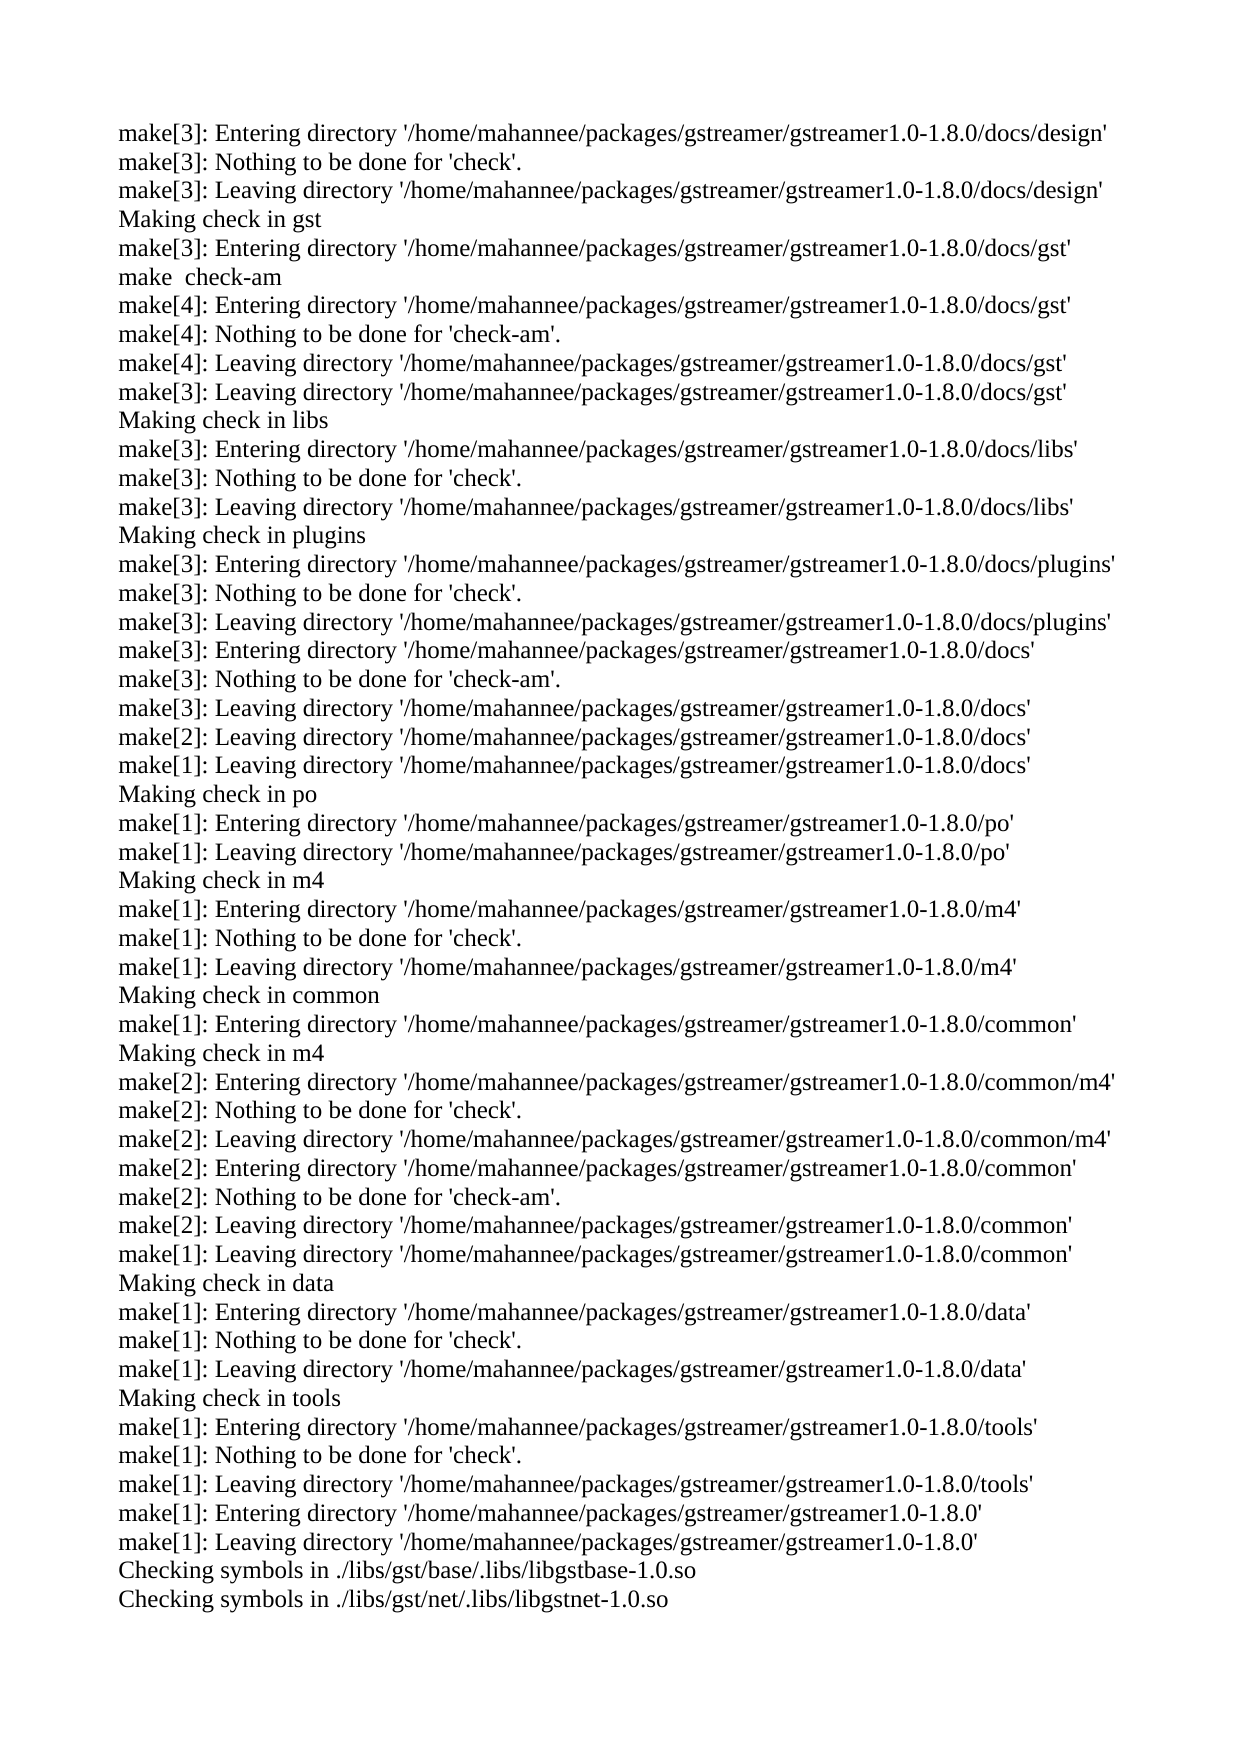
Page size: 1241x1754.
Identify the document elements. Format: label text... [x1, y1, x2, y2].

text make[1]: Leaving directory '/home/mahannee/packages/gstreamer/gstreamer1.0-1.8.0/tools' [118, 1469, 1122, 1498]
text Checking symbols in ./libs/gst/net/.libs/libgstnet-1.0.so [118, 1584, 1122, 1613]
text make[3]: Leaving directory '/home/mahannee/packages/gstreamer/gstreamer1.0-1.8.0/docs/design' [118, 176, 1122, 204]
text make[3]: Leaving directory '/home/mahannee/packages/gstreamer/gstreamer1.0-1.8.0/docs/plugins' [118, 607, 1122, 636]
text make[1]: Leaving directory '/home/mahannee/packages/gstreamer/gstreamer1.0-1.8.0/docs' [118, 751, 1122, 779]
text make[1]: Entering directory '/home/mahannee/packages/gstreamer/gstreamer1.0-1.8.0/po' [118, 808, 1122, 837]
text make[1]: Nothing to be done for 'check'. [118, 1441, 1122, 1469]
text make[1]: Entering directory '/home/mahannee/packages/gstreamer/gstreamer1.0-1.8.0/common' [118, 1009, 1122, 1038]
text make[1]: Leaving directory '/home/mahannee/packages/gstreamer/gstreamer1.0-1.8.0/common' [118, 1239, 1122, 1268]
text make[1]: Nothing to be done for 'check'. [118, 923, 1122, 952]
text Making check in common [118, 981, 1122, 1009]
text Making check in libs [118, 406, 1122, 434]
text Making check in data [118, 1268, 1122, 1297]
text Making check in m4 [118, 1038, 1122, 1067]
text Making check in m4 [118, 866, 1122, 894]
text make[3]: Entering directory '/home/mahannee/packages/gstreamer/gstreamer1.0-1.8.0/docs/libs' [118, 434, 1122, 463]
text make[4]: Leaving directory '/home/mahannee/packages/gstreamer/gstreamer1.0-1.8.0/docs/gst' [118, 348, 1122, 377]
text Making check in tools [118, 1383, 1122, 1412]
text make[4]: Nothing to be done for 'check-am'. [118, 319, 1122, 348]
text make[1]: Leaving directory '/home/mahannee/packages/gstreamer/gstreamer1.0-1.8.0/po' [118, 837, 1122, 866]
text make[4]: Entering directory '/home/mahannee/packages/gstreamer/gstreamer1.0-1.8.0/docs/gst' [118, 291, 1122, 319]
text Making check in po [118, 779, 1122, 808]
text make[3]: Nothing to be done for 'check'. [118, 578, 1122, 607]
text make[3]: Leaving directory '/home/mahannee/packages/gstreamer/gstreamer1.0-1.8.0/docs/gst' [118, 377, 1122, 406]
text make[1]: Entering directory '/home/mahannee/packages/gstreamer/gstreamer1.0-1.8.0' [118, 1498, 1122, 1527]
text make[1]: Entering directory '/home/mahannee/packages/gstreamer/gstreamer1.0-1.8.0/m4' [118, 894, 1122, 923]
text make[1]: Leaving directory '/home/mahannee/packages/gstreamer/gstreamer1.0-1.8.0/data' [118, 1354, 1122, 1383]
text make[3]: Entering directory '/home/mahannee/packages/gstreamer/gstreamer1.0-1.8.0/docs/gst' [118, 233, 1122, 262]
text make[2]: Entering directory '/home/mahannee/packages/gstreamer/gstreamer1.0-1.8.0/common' [118, 1153, 1122, 1182]
text Checking symbols in ./libs/gst/base/.libs/libgstbase-1.0.so [118, 1556, 1122, 1584]
text make[2]: Entering directory '/home/mahannee/packages/gstreamer/gstreamer1.0-1.8.0/common/m4' [118, 1067, 1122, 1096]
text make[1]: Nothing to be done for 'check'. [118, 1326, 1122, 1354]
text make[2]: Leaving directory '/home/mahannee/packages/gstreamer/gstreamer1.0-1.8.0/common/m4' [118, 1124, 1122, 1153]
text make[1]: Leaving directory '/home/mahannee/packages/gstreamer/gstreamer1.0-1.8.0/m4' [118, 952, 1122, 981]
text make check-am [118, 262, 1122, 291]
text make[2]: Nothing to be done for 'check'. [118, 1096, 1122, 1124]
text make[1]: Leaving directory '/home/mahannee/packages/gstreamer/gstreamer1.0-1.8.0' [118, 1527, 1122, 1556]
text Making check in gst [118, 204, 1122, 233]
text make[3]: Nothing to be done for 'check'. [118, 463, 1122, 492]
text make[2]: Leaving directory '/home/mahannee/packages/gstreamer/gstreamer1.0-1.8.0/docs' [118, 722, 1122, 751]
text make[3]: Nothing to be done for 'check-am'. [118, 664, 1122, 693]
text Making check in plugins [118, 521, 1122, 549]
text make[3]: Leaving directory '/home/mahannee/packages/gstreamer/gstreamer1.0-1.8.0/docs/libs' [118, 492, 1122, 521]
text make[1]: Entering directory '/home/mahannee/packages/gstreamer/gstreamer1.0-1.8.0/tools' [118, 1412, 1122, 1441]
text make[2]: Nothing to be done for 'check-am'. [118, 1182, 1122, 1211]
text make[3]: Entering directory '/home/mahannee/packages/gstreamer/gstreamer1.0-1.8.0/docs/design' [118, 118, 1122, 147]
text make[3]: Leaving directory '/home/mahannee/packages/gstreamer/gstreamer1.0-1.8.0/docs' [118, 693, 1122, 722]
text make[3]: Nothing to be done for 'check'. [118, 147, 1122, 176]
text make[1]: Entering directory '/home/mahannee/packages/gstreamer/gstreamer1.0-1.8.0/data' [118, 1297, 1122, 1326]
text make[2]: Leaving directory '/home/mahannee/packages/gstreamer/gstreamer1.0-1.8.0/common' [118, 1211, 1122, 1239]
text make[3]: Entering directory '/home/mahannee/packages/gstreamer/gstreamer1.0-1.8.0/docs/plugins' [118, 549, 1122, 578]
text make[3]: Entering directory '/home/mahannee/packages/gstreamer/gstreamer1.0-1.8.0/docs' [118, 636, 1122, 664]
